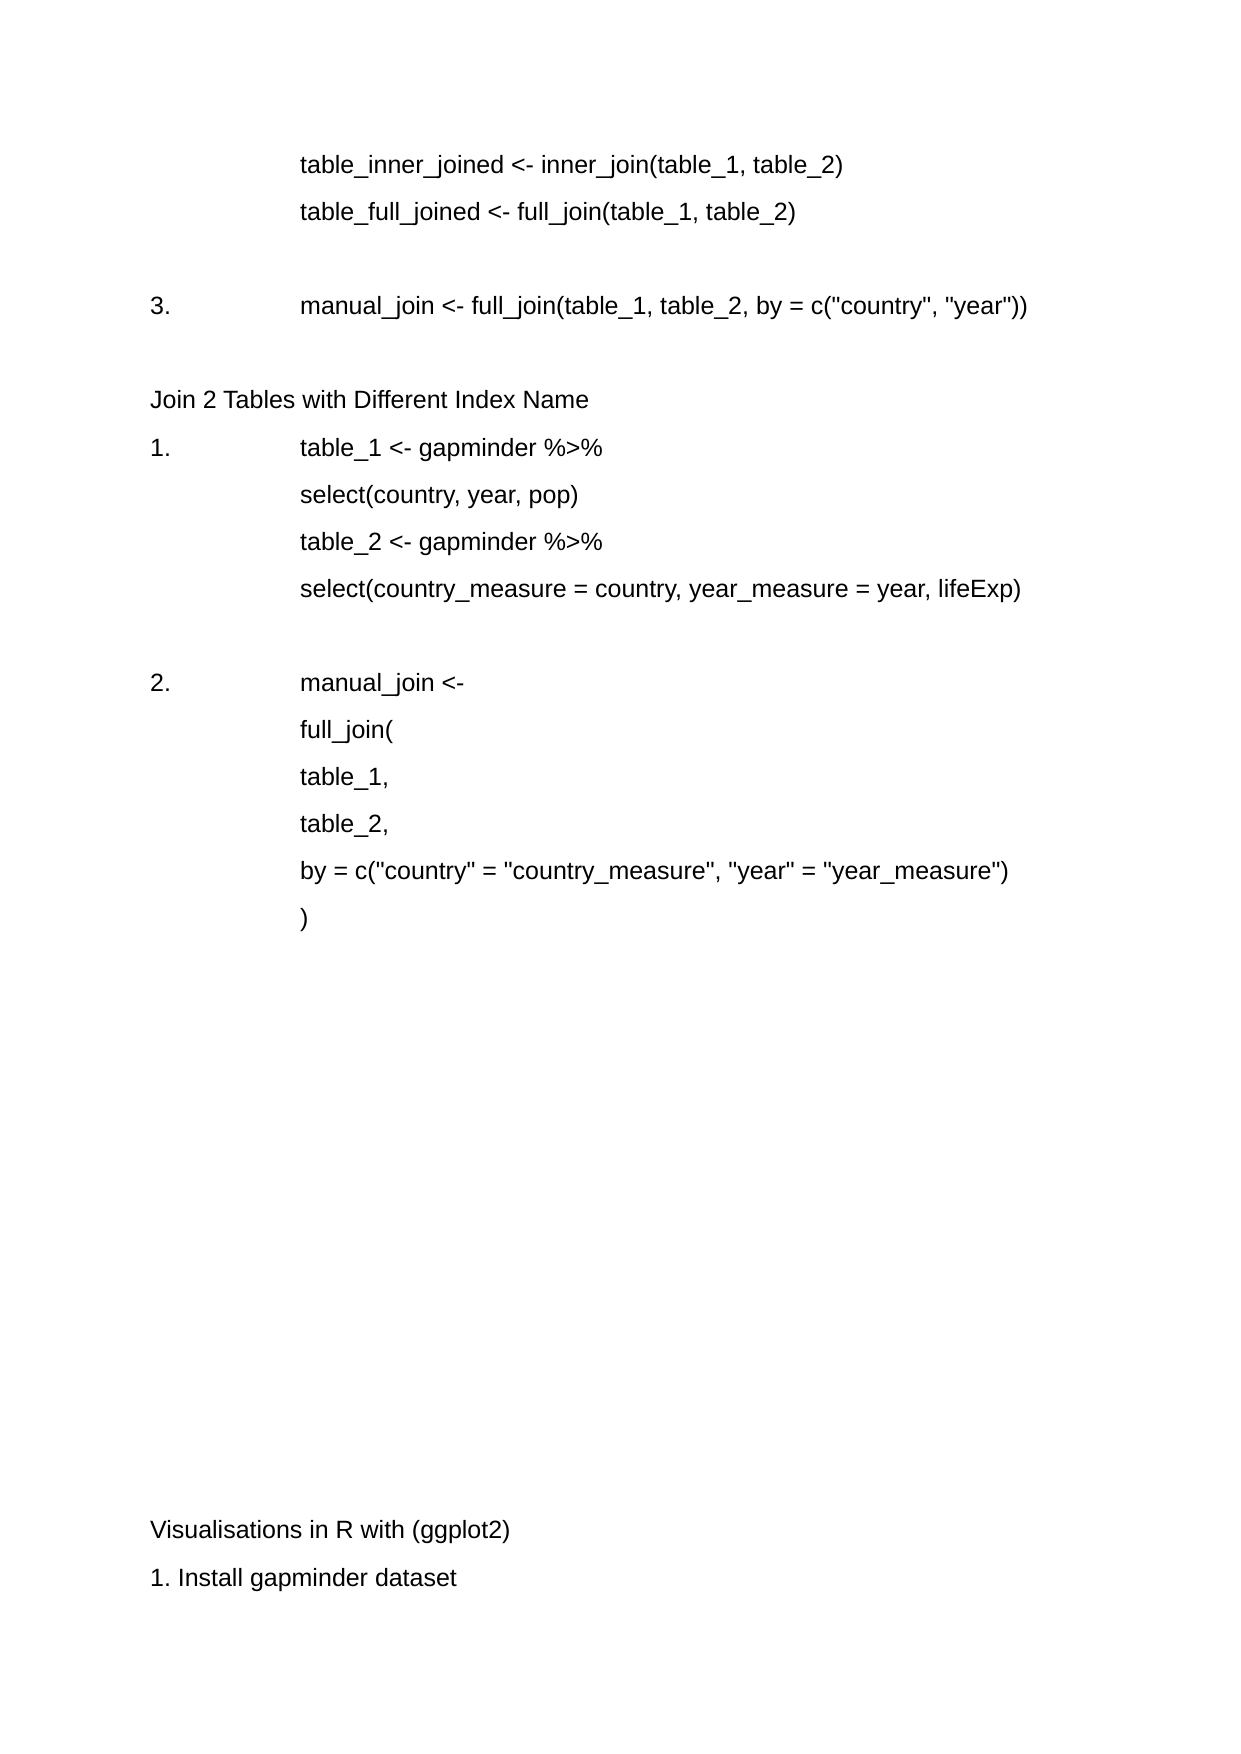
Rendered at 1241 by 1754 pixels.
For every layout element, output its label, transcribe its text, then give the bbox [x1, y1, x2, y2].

text Join 2 Tables with Different Index Name [150, 385, 1090, 414]
text full_join( [150, 715, 1090, 744]
text table_2 <- gapminder %>% [225, 527, 1090, 555]
text table_inner_joined <- inner_join(table_1, table_2) [225, 150, 1090, 179]
text 1. table_1 <- gapminder %>% [150, 432, 1090, 461]
text 2. manual_join <- [150, 668, 1090, 697]
text Visualisations in R with (ggplot2) [150, 1515, 1090, 1544]
text select(country_measure = country, year_measure = year, lifeExp) [150, 574, 1090, 602]
text select(country, year, pop) [150, 479, 1090, 508]
text 3. manual_join <- full_join(table_1, table_2, by = c("country", "year")) [150, 291, 1090, 320]
text table_1, [150, 762, 1090, 791]
text by = c("country" = "country_measure", "year" = "year_measure") [150, 856, 1090, 885]
text table_full_joined <- full_join(table_1, table_2) [225, 197, 1090, 226]
text 1. Install gapminder dataset [150, 1562, 1090, 1591]
text table_2, [150, 809, 1090, 838]
text ) [150, 903, 1090, 932]
